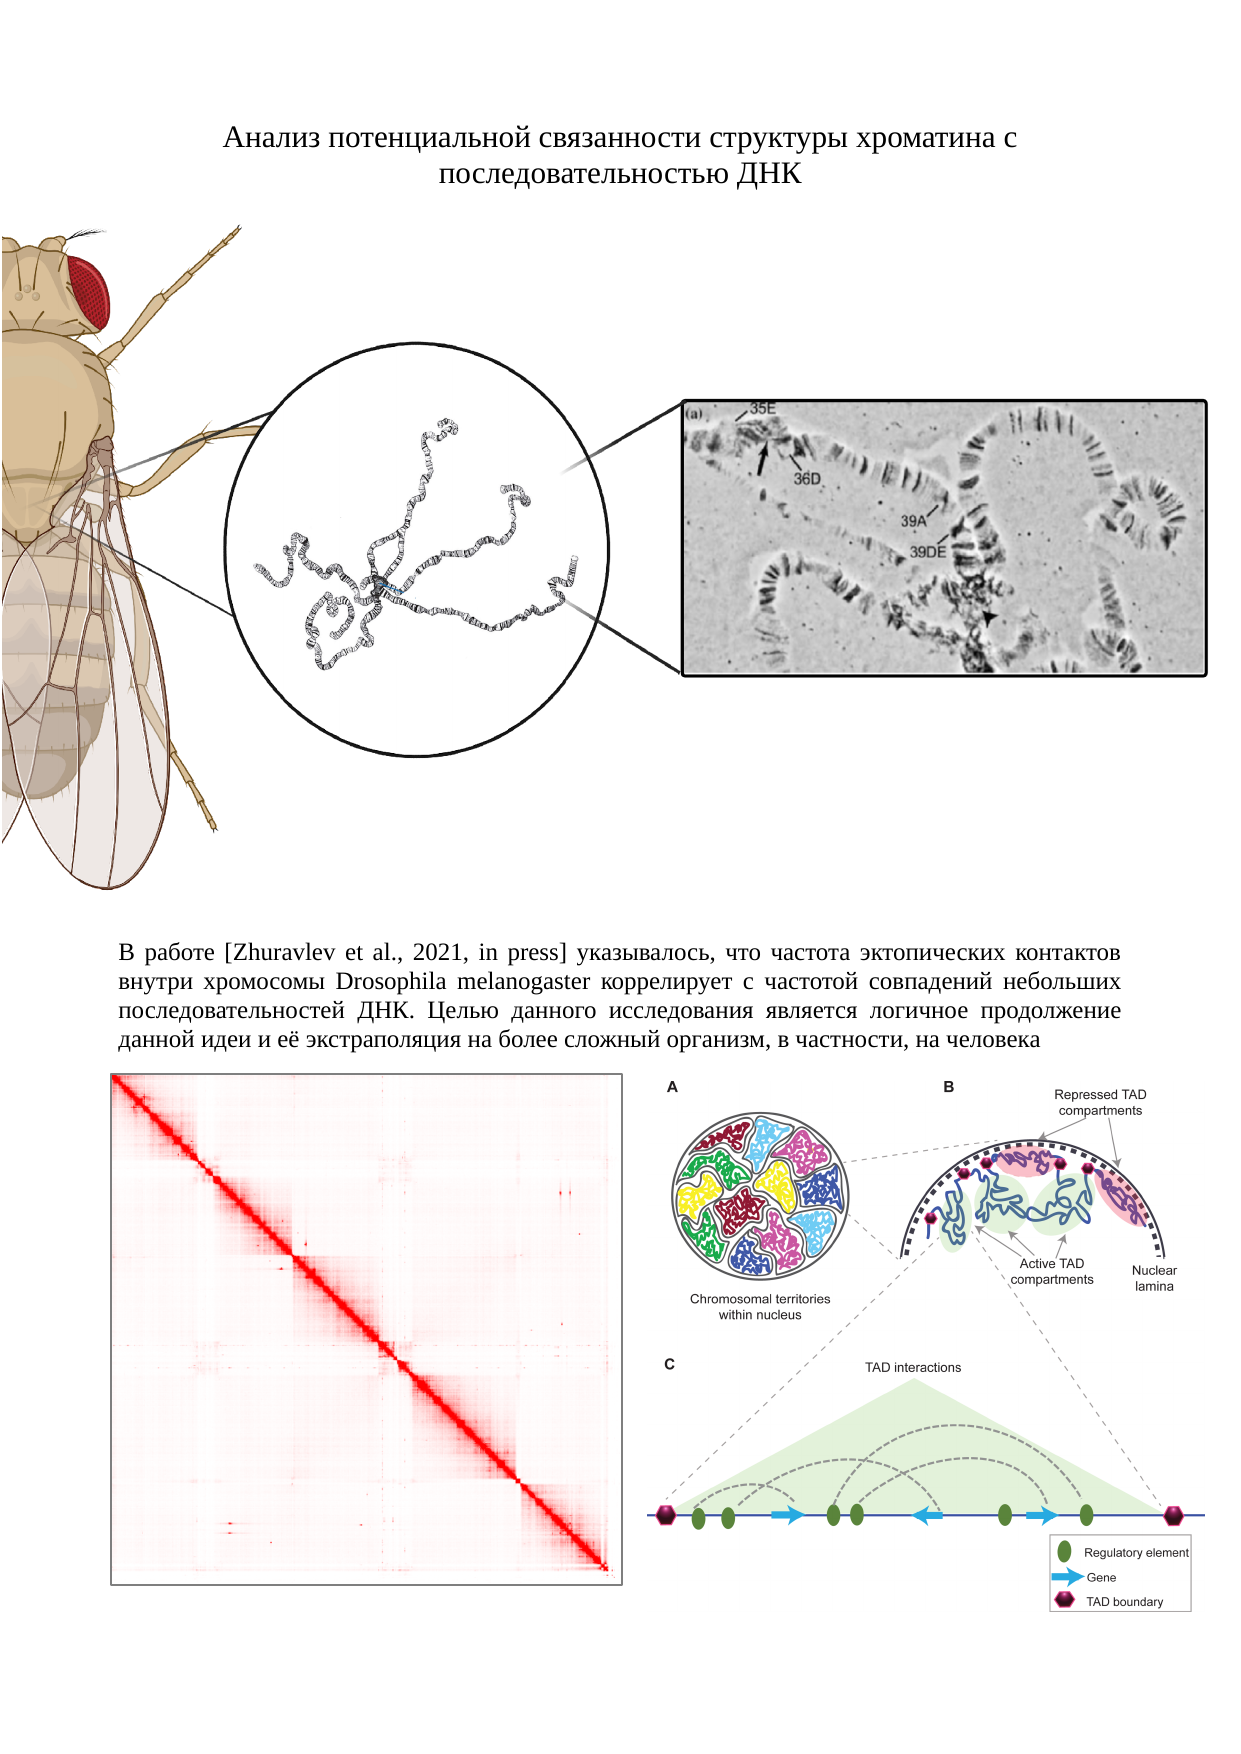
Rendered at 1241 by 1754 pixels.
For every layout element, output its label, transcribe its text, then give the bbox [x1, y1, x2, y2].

text Анализ потенциальной связанности структуры хроматина с последовательностью ДНК [118, 118, 1122, 163]
text В работе [Zhuravlev et al., 2021, in press] указывалось, что частота эктопических контактов внутри хромосомы Drosophila melanogaster коррелирует с частотой совпадений небольших последовательностей ДНК. Целью данного исследования является логичное продолжение данной идеи и её экстраполяция на более сложный организм, в частности, на человека [118, 937, 1122, 1052]
picture [2, 163, 1241, 913]
picture [112, 1075, 621, 1584]
picture [647, 1081, 1205, 1612]
